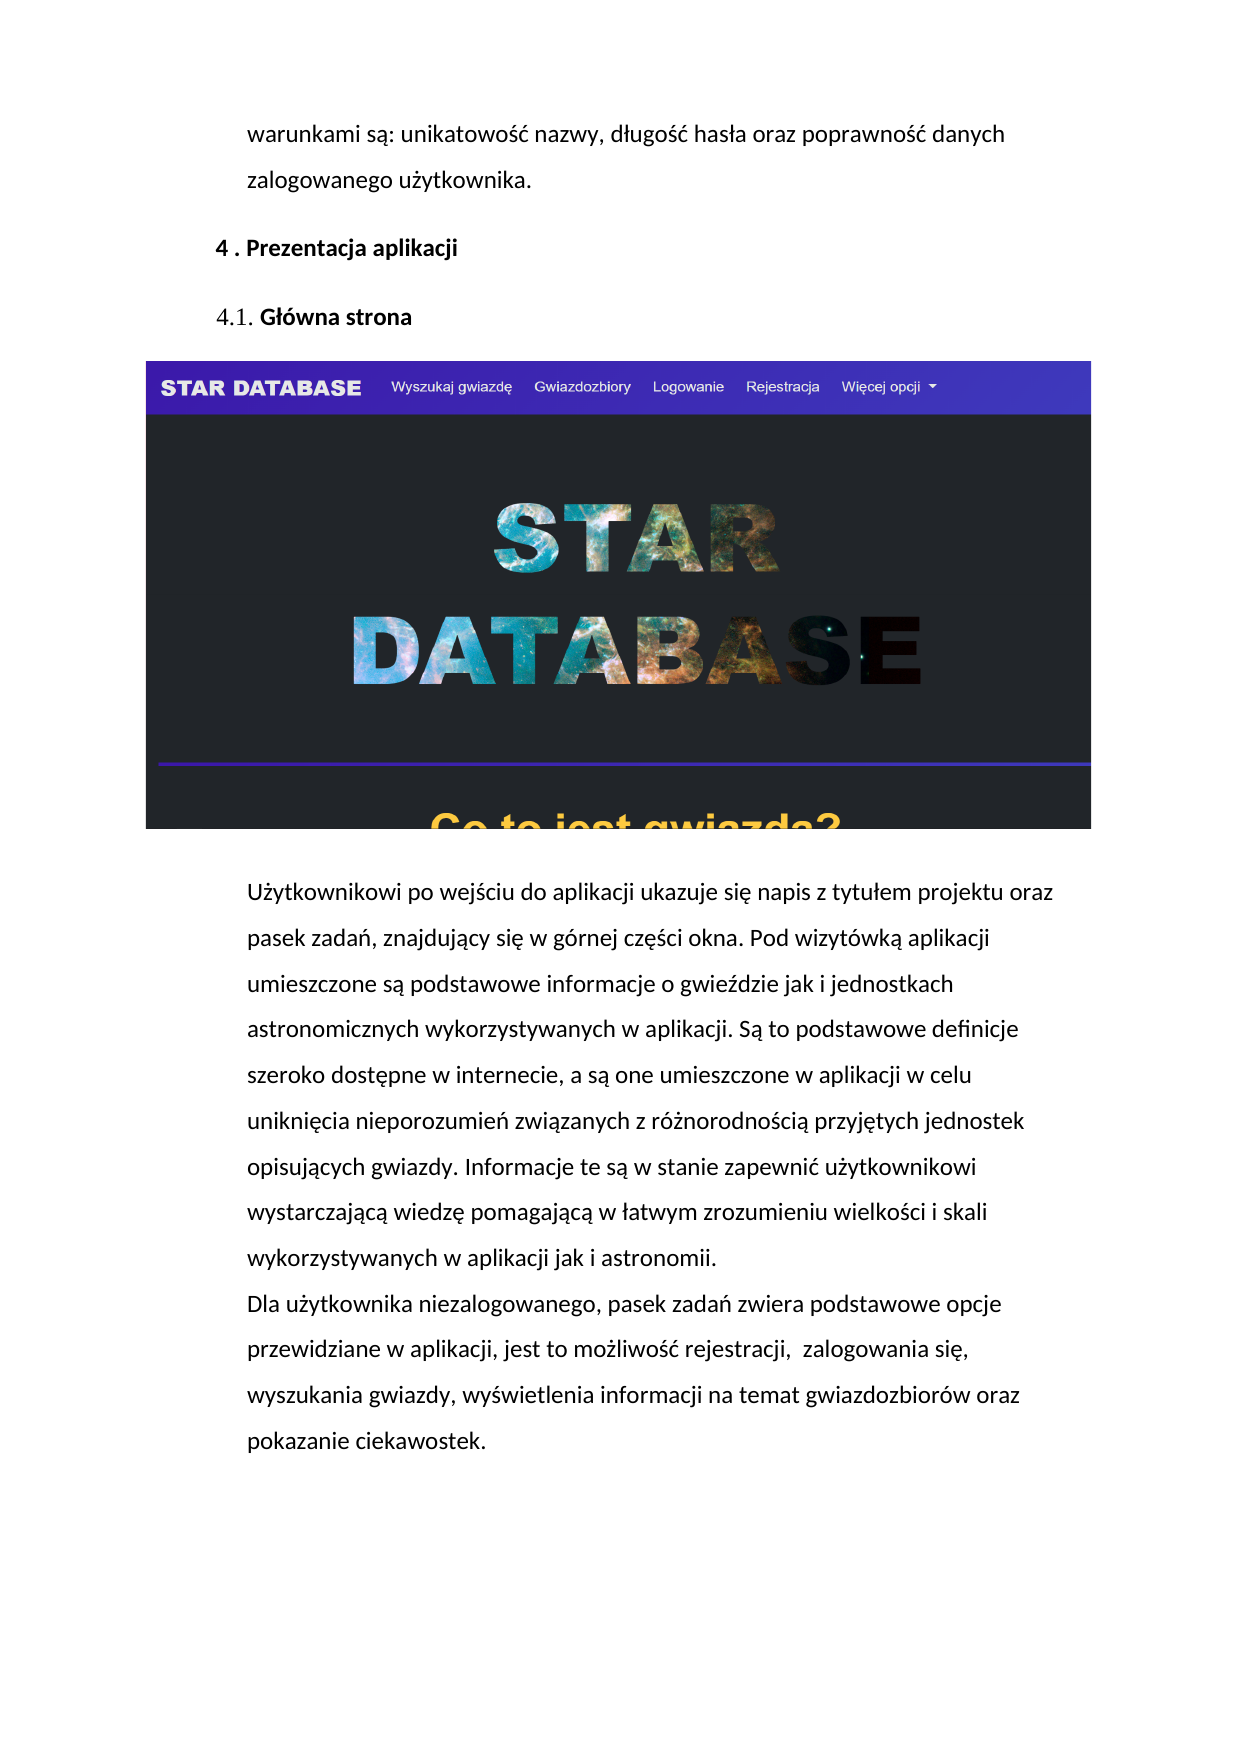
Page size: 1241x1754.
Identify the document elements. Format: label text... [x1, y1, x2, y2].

list Główna strona Użytkownikowi po wejściu do aplikacji ukazuje się napis z tytułem projektu oraz pasek zadań, znajdujący się w górnej części okna. Pod wizytówką aplikacji umieszczone są podstawowe informacje o gwieździe jak i jednostkach astronomicznych wykorzystywanych w aplikacji. Są to podstawowe definicje szeroko dostępne w internecie, a są one umieszczone w aplikacji w celu uniknięcia nieporozumień związanych z różnorodnością przyjętych jednostek opisujących gwiazdy. Informacje te są w stanie zapewnić użytkownikowi wystarczającą wiedzę pomagającą w łatwym zrozumieniu wielkości i skali wykorzystywanych w aplikacji jak i astronomii. Dla użytkownika niezalogowanego, pasek zadań zwiera podstawowe opcje przewidziane w aplikacji, jest to możliwość rejestracji, zalogowania się, wyszukania gwiazdy, wyświetlenia informacji na temat gwiazdozbiorów oraz pokazanie ciekawostek. [210, 831, 1065, 1456]
list warunkami są: unikatowość nazwy, długość hasła oraz poprawność danych zalogowanego użytkownika. [210, 118, 1065, 194]
list Główna strona Użytkownikowi po wejściu do aplikacji ukazuje się napis z tytułem projektu oraz pasek zadań, znajdujący się w górnej części okna. Pod wizytówką aplikacji umieszczone są podstawowe informacje o gwieździe jak i jednostkach astronomicznych wykorzystywanych w aplikacji. Są to podstawowe definicje szeroko dostępne w internecie, a są one umieszczone w aplikacji w celu uniknięcia nieporozumień związanych z różnorodnością przyjętych jednostek opisujących gwiazdy. Informacje te są w stanie zapewnić użytkownikowi wystarczającą wiedzę pomagającą w łatwym zrozumieniu wielkości i skali wykorzystywanych w aplikacji jak i astronomii. Dla użytkownika niezalogowanego, pasek zadań zwiera podstawowe opcje przewidziane w aplikacji, jest to możliwość rejestracji, zalogowania się, wyszukania gwiazdy, wyświetlenia informacji na temat gwiazdozbiorów oraz pokazanie ciekawostek. [146, 301, 1091, 361]
list Prezentacja aplikacji [210, 232, 1065, 263]
